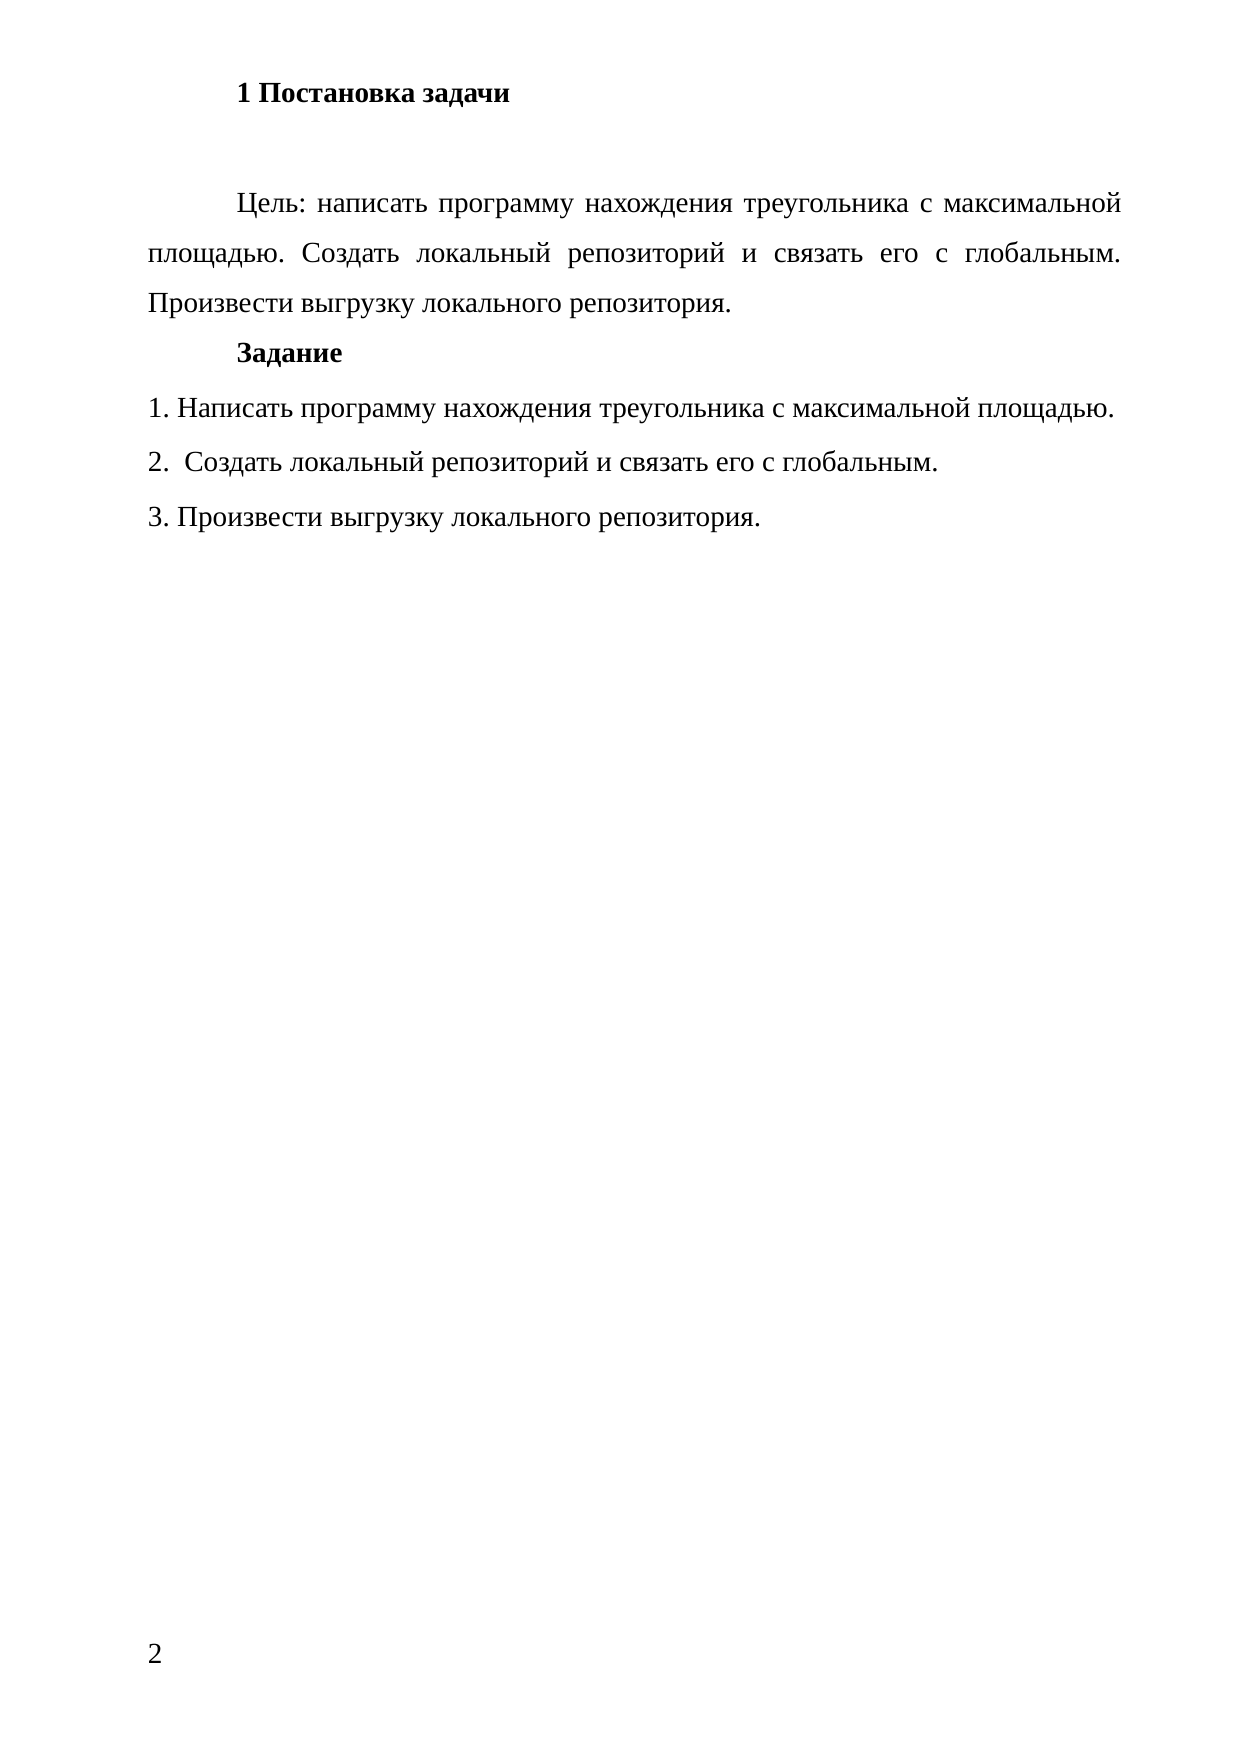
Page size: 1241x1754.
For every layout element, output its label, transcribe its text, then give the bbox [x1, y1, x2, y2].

text Задание [148, 336, 1122, 369]
text 1. Написать программу нахождения треугольника с максимальной площадью. [148, 390, 1122, 423]
text 1 Постановка задачи [148, 75, 1122, 108]
text 2. Создать локальный репозиторий и связать его с глобальным. [148, 444, 1122, 478]
text Цель: написать программу нахождения треугольника с максимальной площадью. Создать локальный репозиторий и связать его с глобальным. Произвести выгрузку локального репозитория. [148, 185, 1122, 319]
text 3. Произвести выгрузку локального репозитория. [148, 499, 1122, 532]
